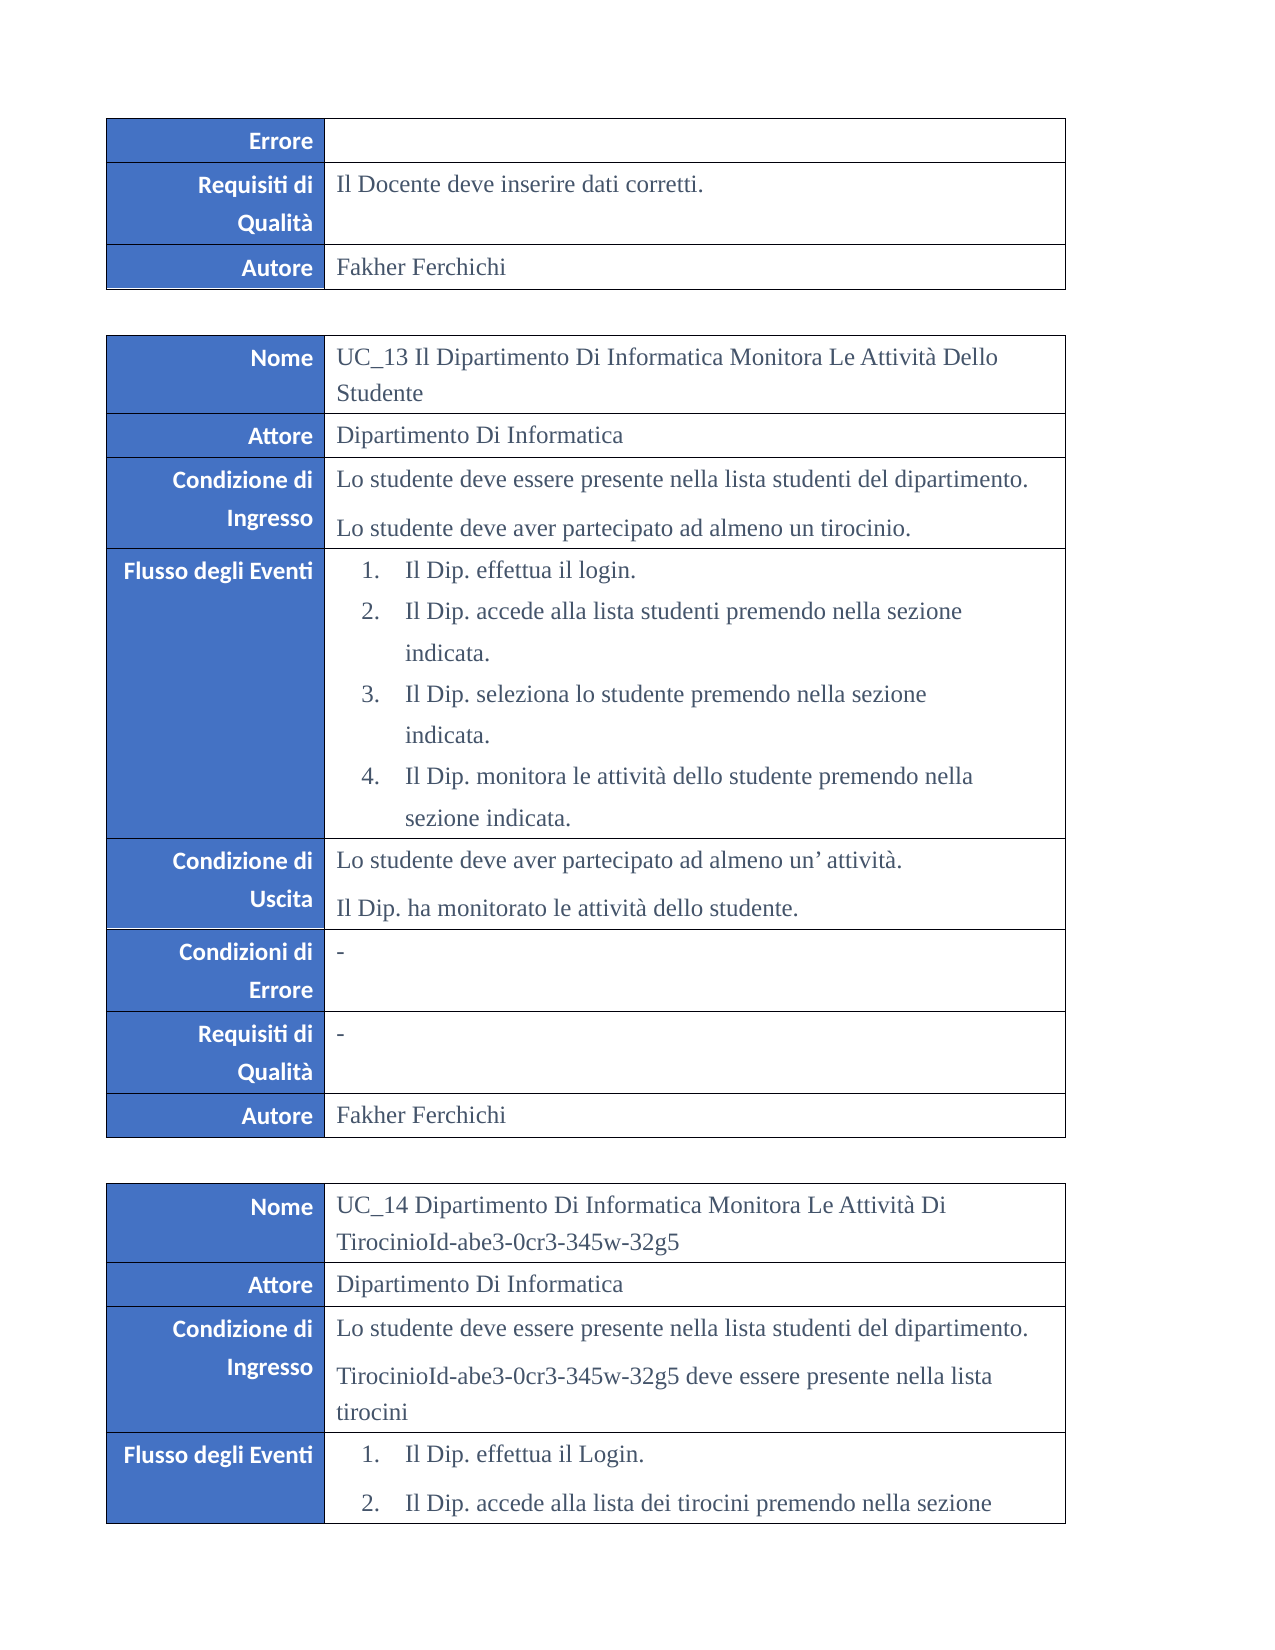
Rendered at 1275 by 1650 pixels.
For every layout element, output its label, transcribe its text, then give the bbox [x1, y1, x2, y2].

table_cell - [325, 930, 1065, 1011]
table_cell 1. Il Dip. effettua il Login. 2. Il Dip. accede alla lista dei tirocini premendo nella sezione [325, 1433, 1065, 1523]
table_cell Requisiti di Qualità [107, 163, 324, 244]
table_cell Lo studente deve essere presente nella lista studenti del dipartimento. Lo studente deve aver partecipato ad almeno un tirocinio. [325, 458, 1065, 548]
table_cell Flusso degli Eventi [107, 1433, 324, 1523]
table_cell Dipartimento Di Informatica [325, 1263, 1065, 1306]
table_cell Fakher Ferchichi [325, 245, 1065, 288]
table_header UC_13 Il Dipartimento Di Informatica Monitora Le Attività Dello Studente [325, 336, 1065, 413]
table_cell Dipartimento Di Informatica [325, 414, 1065, 457]
table_cell Condizione di Uscita [107, 839, 324, 928]
table_cell Condizione di Ingresso [107, 1307, 324, 1432]
table_cell Lo studente deve aver partecipato ad almeno un’ attività. Il Dip. ha monitorato le attività dello studente. [325, 839, 1065, 928]
table_header UC_14 Dipartimento Di Informatica Monitora Le Attività Di TirocinioId-abe3-0cr3-345w-32g5 [325, 1184, 1065, 1262]
table_cell Condizione di Ingresso [107, 458, 324, 548]
table_cell Requisiti di Qualità [107, 1012, 324, 1093]
table_cell Flusso degli Eventi [107, 549, 324, 838]
table_cell Attore [107, 1263, 324, 1306]
table_cell Autore [107, 245, 324, 288]
table_header Nome [107, 1184, 324, 1262]
table_cell Lo studente deve essere presente nella lista studenti del dipartimento. TirocinioId-abe3-0cr3-345w-32g5 deve essere presente nella lista tirocini [325, 1307, 1065, 1432]
table_cell 1. Il Dip. effettua il login. 2. Il Dip. accede alla lista studenti premendo nella sezione indicata. 3. Il Dip. seleziona lo studente premendo nella sezione indicata. 4. Il Dip. monitora le attività dello studente premendo nella sezione indicata. [325, 549, 1065, 838]
table_cell Autore [107, 1094, 324, 1137]
table_cell Il Docente deve inserire dati corretti. [325, 163, 1065, 244]
table_cell Attore [107, 414, 324, 457]
table_cell Condizioni di Errore [107, 930, 324, 1011]
table_cell Errore [107, 119, 324, 162]
table_header Nome [107, 336, 324, 413]
table_cell Fakher Ferchichi [325, 1094, 1065, 1137]
table_cell - [325, 1012, 1065, 1093]
table_cell [325, 119, 1065, 162]
